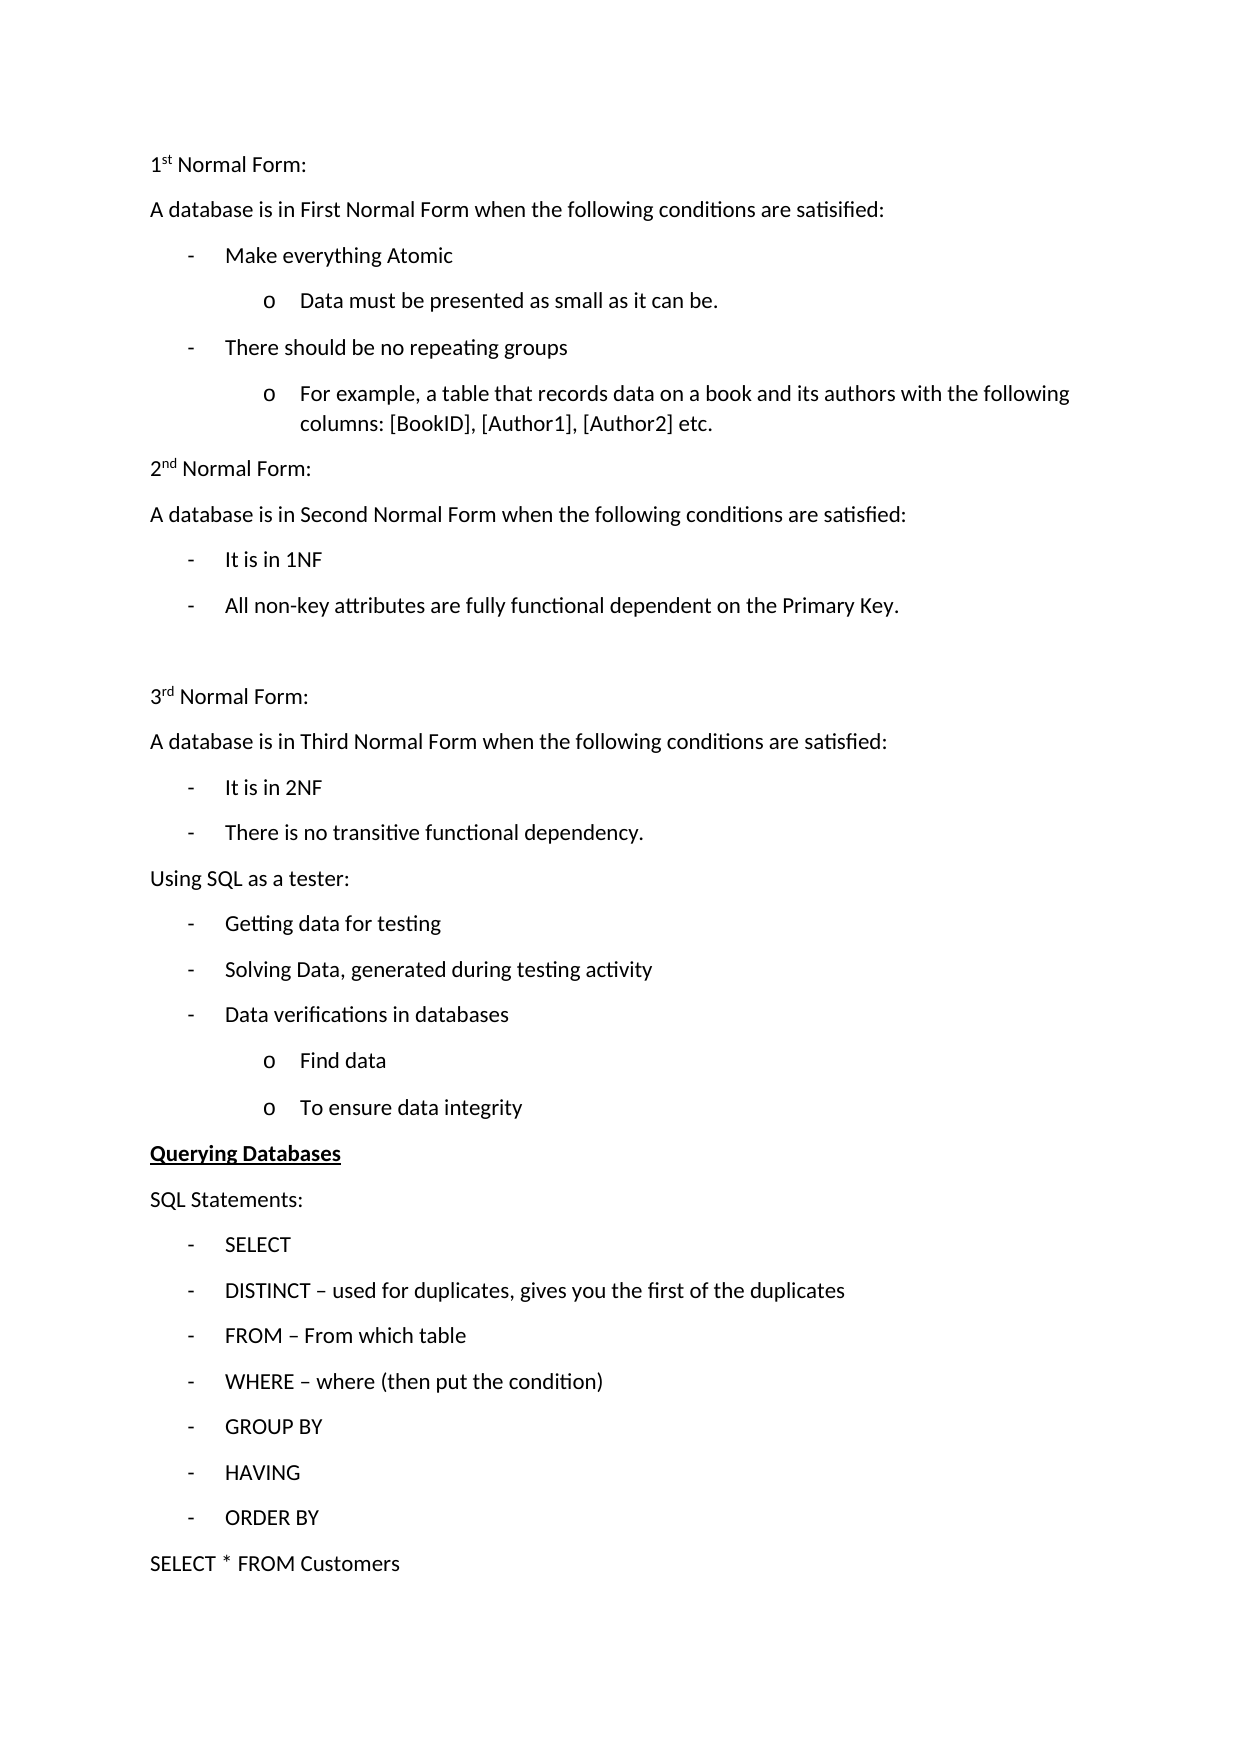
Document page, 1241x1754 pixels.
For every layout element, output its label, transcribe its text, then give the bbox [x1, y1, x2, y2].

list HAVING [187, 1458, 1090, 1486]
list WHERE – where (then put the condition) [187, 1367, 1090, 1395]
list All non-key attributes are fully functional dependent on the Primary Key. [187, 591, 1090, 619]
text A database is in Third Normal Form when the following conditions are satisfied: [150, 727, 1090, 755]
text A database is in Second Normal Form when the following conditions are satisfied: [150, 500, 1090, 528]
list DISTINCT – used for duplicates, gives you the first of the duplicates [187, 1276, 1090, 1304]
list Make everything Atomic [187, 241, 1090, 269]
list Data must be presented as small as it can be. [262, 287, 1090, 316]
text Using SQL as a tester: [150, 864, 1090, 892]
text 1st Normal Form: [150, 150, 1090, 178]
list To ensure data integrity [262, 1093, 1090, 1122]
list There should be no repeating groups [187, 333, 1090, 361]
list It is in 1NF [187, 545, 1090, 573]
list There is no transitive functional dependency. [187, 818, 1090, 846]
list Getting data for testing [187, 909, 1090, 937]
list It is in 2NF [187, 773, 1090, 801]
list GROUP BY [187, 1412, 1090, 1441]
text SELECT * FROM Customers [150, 1549, 1090, 1577]
list FROM – From which table [187, 1321, 1090, 1349]
list Data verifications in databases [187, 1001, 1090, 1028]
list Solving Data, generated during testing activity [187, 955, 1090, 983]
text Querying Databases [150, 1139, 1090, 1167]
list Find data [262, 1046, 1090, 1075]
list For example, a table that records data on a book and its authors with the following columns: [BookID], [Author1], [Author2] etc. [262, 379, 1090, 437]
text SQL Statements: [150, 1185, 1090, 1213]
text A database is in First Normal Form when the following conditions are satisified: [150, 196, 1090, 223]
list SELECT [187, 1230, 1090, 1258]
list ORDER BY [187, 1503, 1090, 1532]
text 3rd Normal Form: [150, 682, 1090, 710]
text 2nd Normal Form: [150, 454, 1090, 482]
